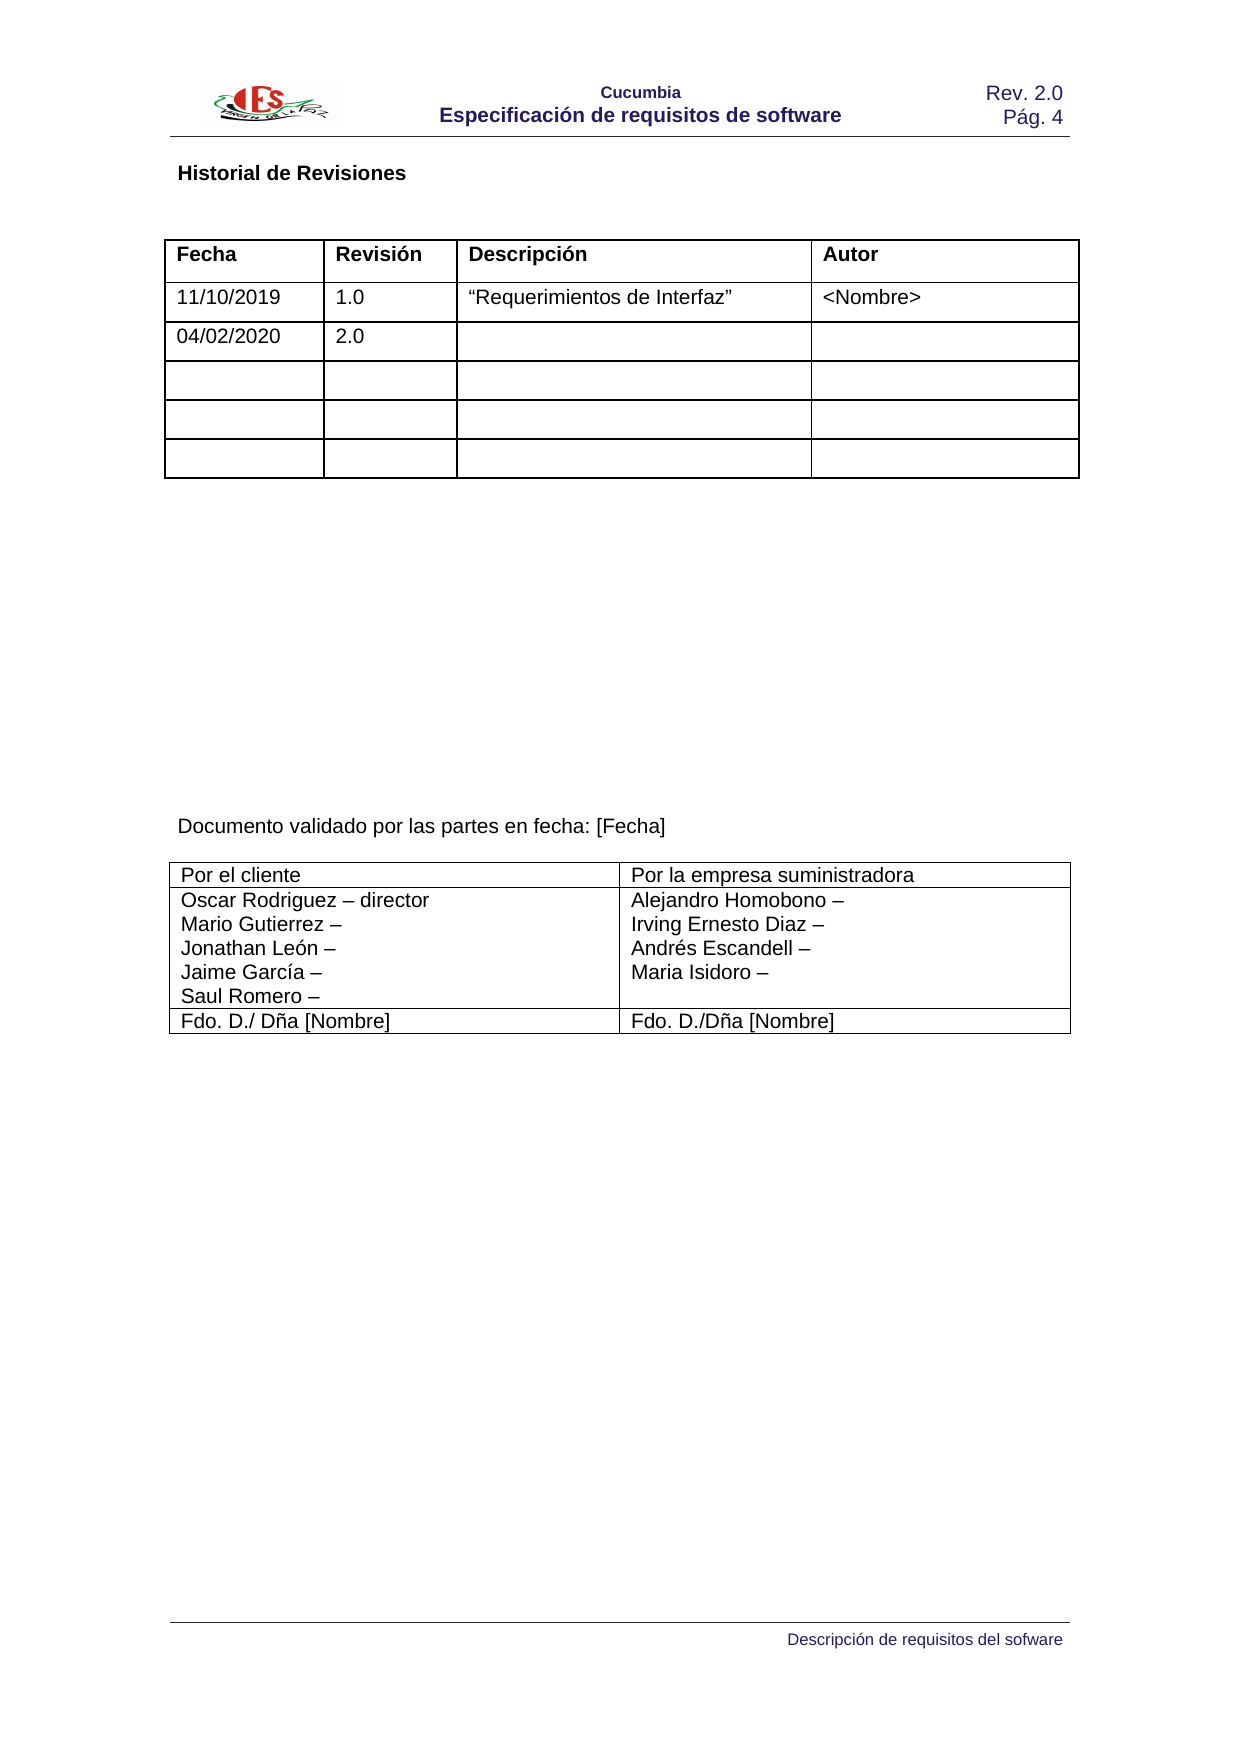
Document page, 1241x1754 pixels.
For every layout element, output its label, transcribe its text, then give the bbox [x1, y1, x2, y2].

table_cell Fdo. D./Dña [Nombre] [620, 1009, 1070, 1033]
table_cell [458, 440, 811, 477]
table_header Por el cliente [170, 863, 619, 887]
table_cell Alejandro Homobono – Irving Ernesto Diaz – Andrés Escandell – Maria Isidoro – [620, 888, 1070, 1008]
table_cell <Nombre> [812, 283, 1078, 321]
table_cell 04/02/2020 [166, 323, 323, 360]
table_cell “Requerimientos de Interfaz” [458, 283, 811, 321]
table_cell [325, 401, 456, 438]
table_header Autor [812, 241, 1078, 282]
table_cell Fdo. D./ Dña [Nombre] [170, 1009, 619, 1033]
table_header Por la empresa suministradora [620, 863, 1070, 887]
table_cell [325, 440, 456, 477]
table_cell [458, 323, 811, 360]
text Historial de Revisiones [177, 161, 1063, 185]
text Documento validado por las partes en fecha: [Fecha] [177, 814, 1063, 838]
table_header Revisión [325, 241, 456, 282]
table_header Descripción [458, 241, 811, 282]
picture [197, 80, 345, 127]
table_cell [458, 362, 811, 399]
table_cell [812, 362, 1078, 399]
table_header Fecha [166, 241, 323, 282]
table_cell [325, 362, 456, 399]
table_cell 1.0 [325, 283, 456, 321]
table_cell [812, 323, 1078, 360]
table_cell 11/10/2019 [166, 283, 323, 321]
table_cell Oscar Rodriguez – director Mario Gutierrez – Jonathan León – Jaime García – Saul Romero – [170, 888, 619, 1008]
table_cell [458, 401, 811, 438]
table_cell [812, 401, 1078, 438]
table_cell [166, 440, 323, 477]
table_cell [166, 401, 323, 438]
table_cell 2.0 [325, 323, 456, 360]
table_cell [166, 362, 323, 399]
table_cell [812, 440, 1078, 477]
